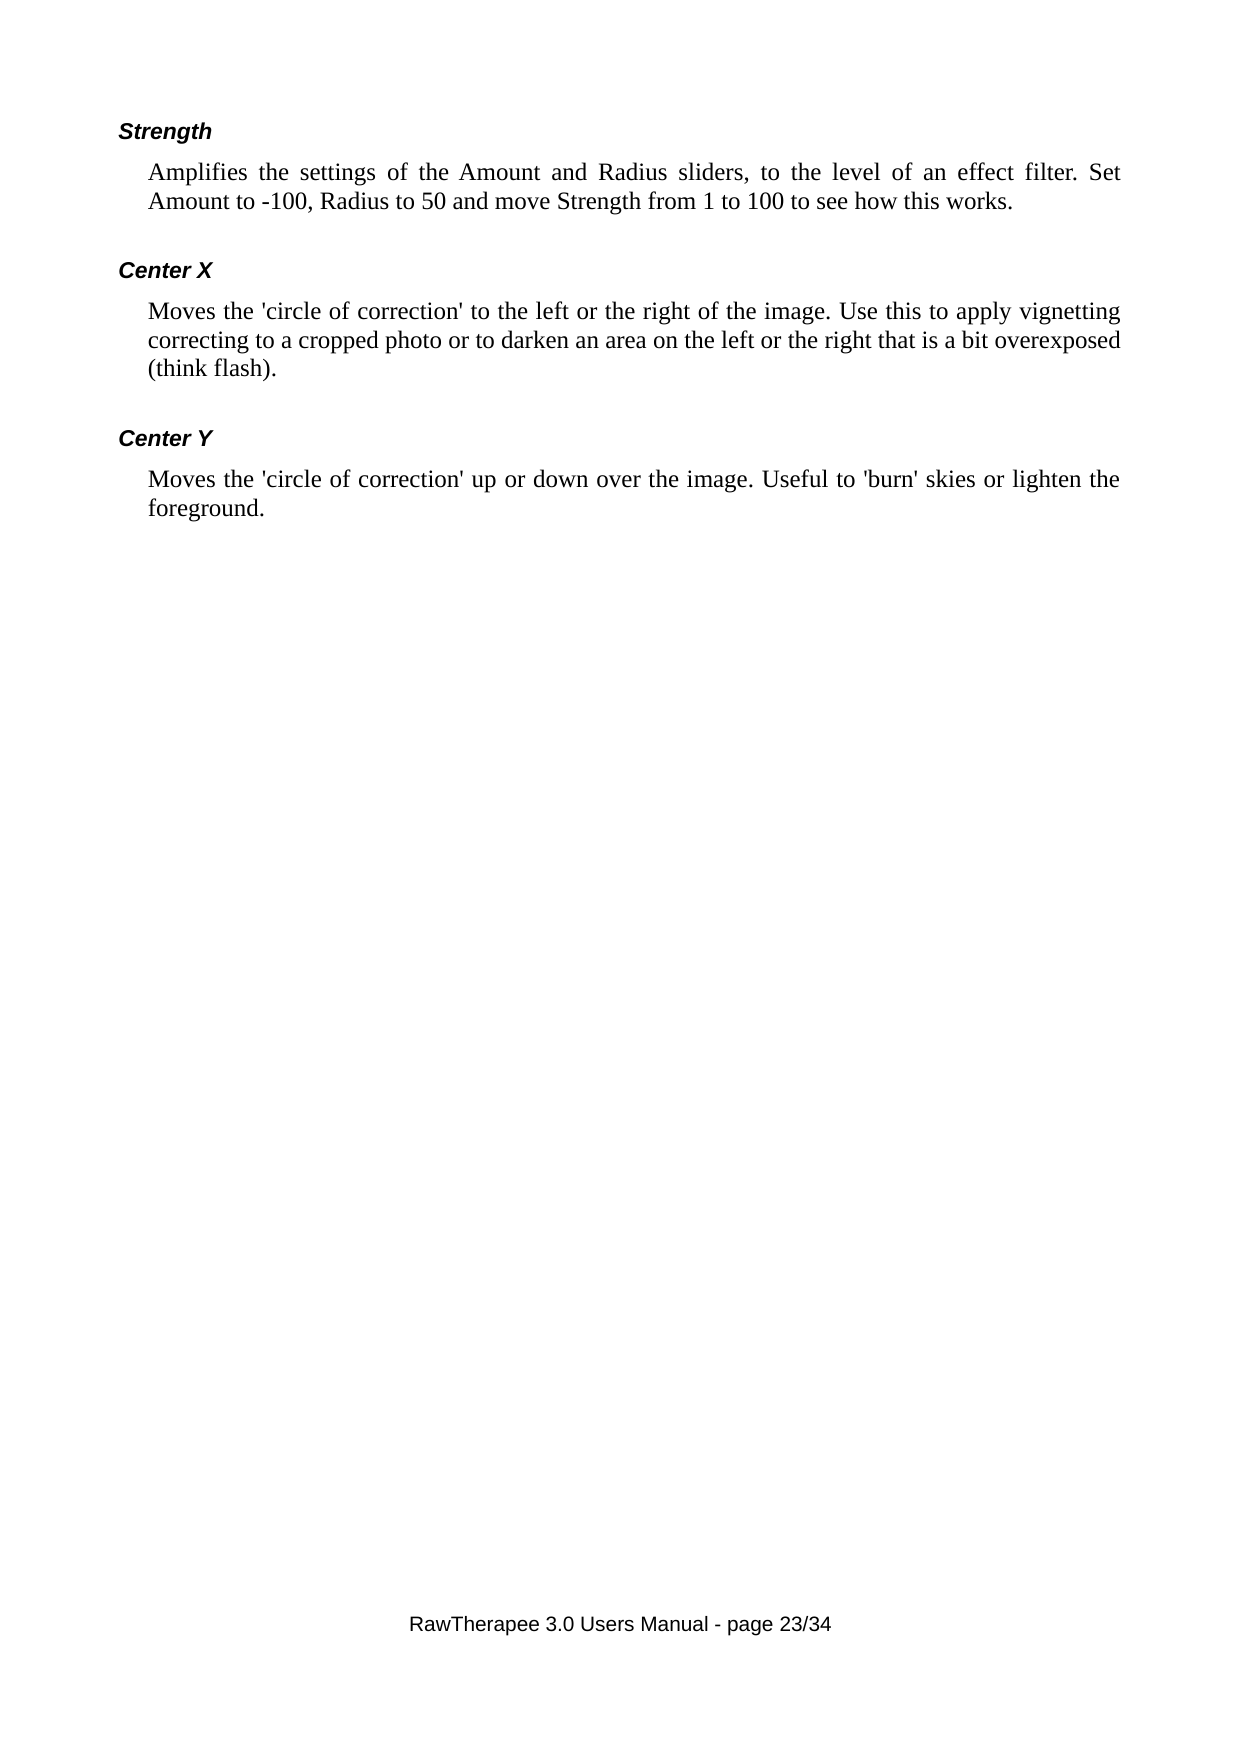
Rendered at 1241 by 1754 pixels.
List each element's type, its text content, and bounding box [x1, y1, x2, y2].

subtitle Center Y [118, 425, 1122, 451]
text Moves the 'circle of correction' to the left or the right of the image. Use this to apply vignetting correcting to a cropped photo or to darken an area on the left or the right that is a bit overexposed (think flash). [148, 296, 1122, 382]
text Moves the 'circle of correction' up or down over the image. Useful to 'burn' skies or lighten the foreground. [148, 464, 1122, 521]
text Amplifies the settings of the Amount and Radius sliders, to the level of an effect filter. Set Amount to -100, Radius to 50 and move Strength from 1 to 100 to see how this works. [148, 157, 1122, 214]
subtitle Strength [118, 118, 1122, 144]
subtitle Center X [118, 257, 1122, 283]
